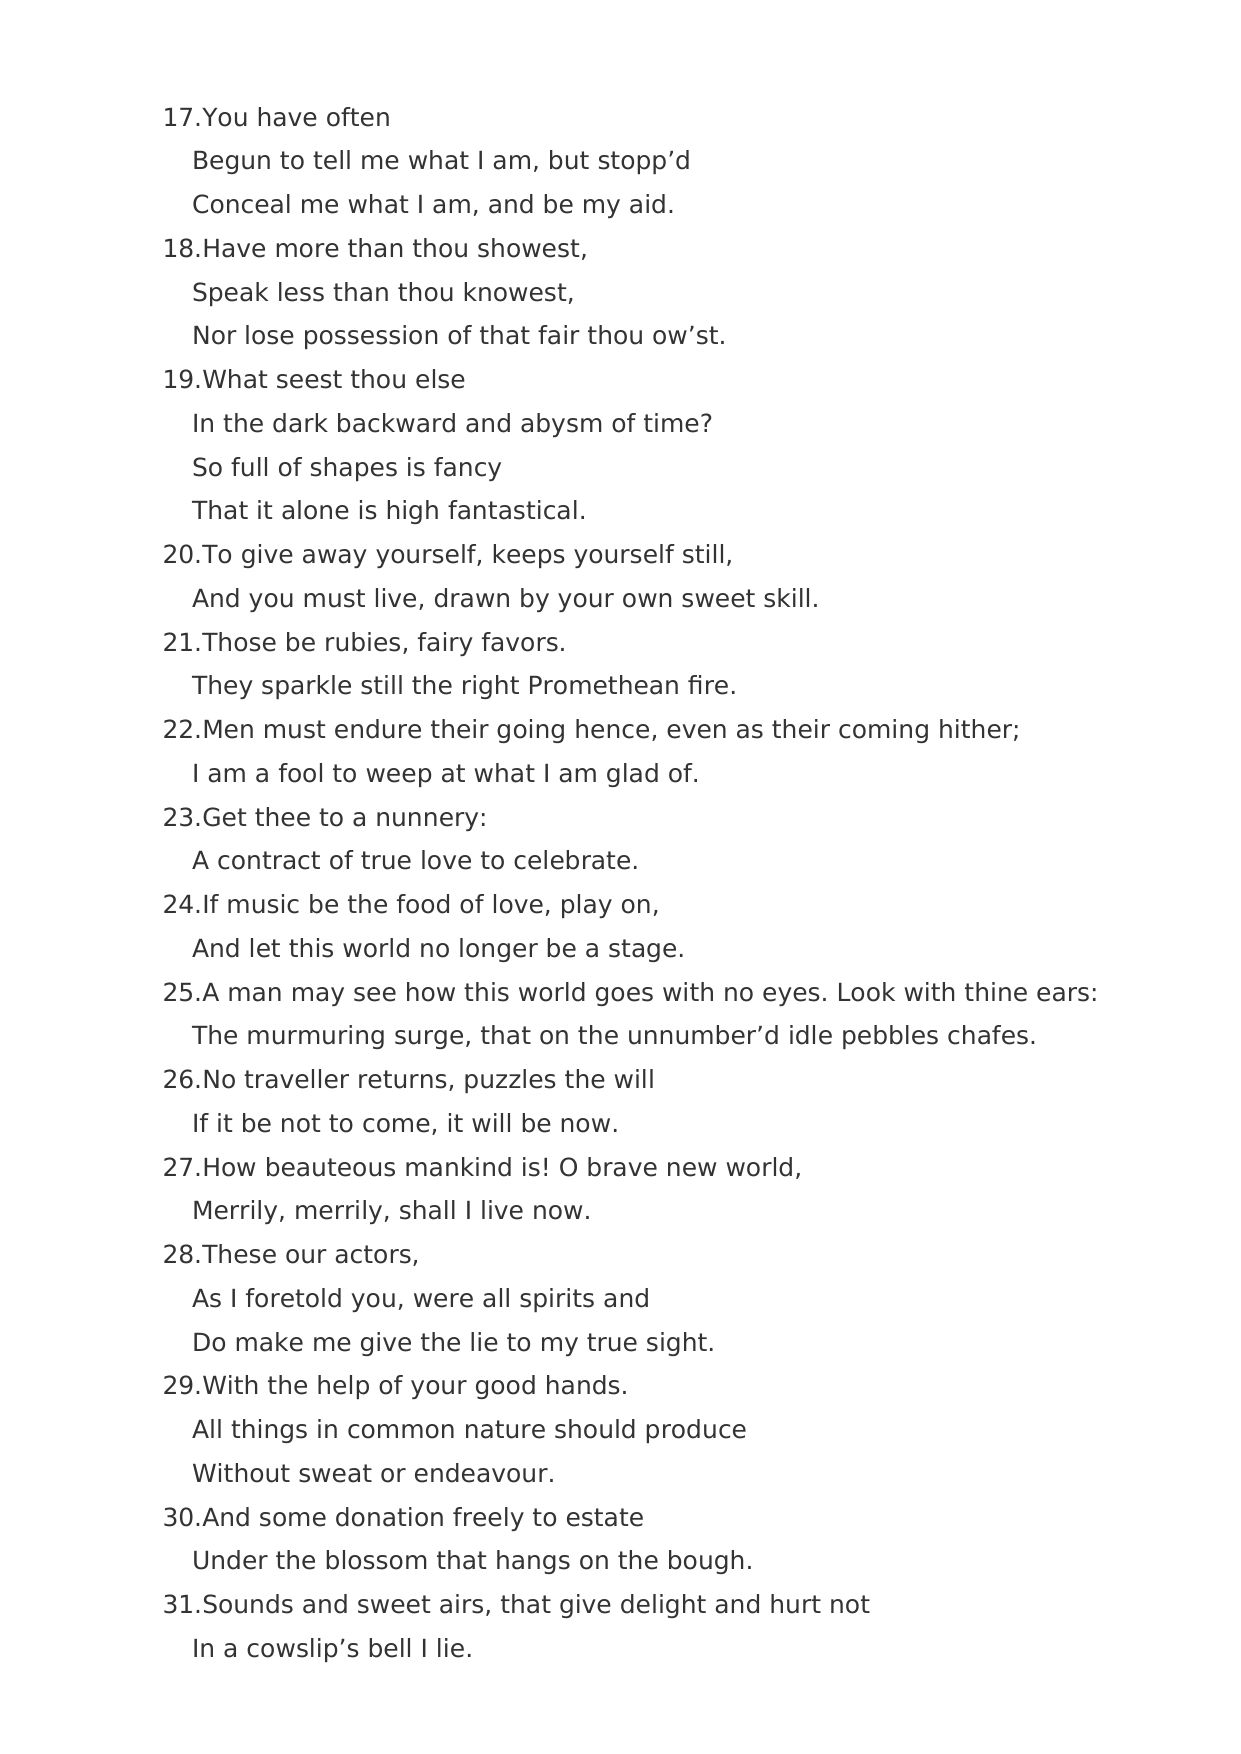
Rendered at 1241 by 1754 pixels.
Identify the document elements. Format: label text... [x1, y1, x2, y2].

list Under the blossom that hangs on the bough. [162, 1547, 1181, 1576]
list Men must endure their going hence, even as their coming hither; [162, 715, 1181, 744]
list No traveller returns, puzzles the will [162, 1065, 1181, 1094]
list You have often [162, 103, 1181, 132]
list Begun to tell me what I am, but stopp’d [162, 147, 1181, 176]
list To give away yourself, keeps yourself still, [162, 540, 1181, 569]
list I am a fool to weep at what I am glad of. [162, 759, 1181, 788]
list They sparkle still the right Promethean fire. [162, 672, 1181, 701]
list Do make me give the lie to my true sight. [162, 1328, 1181, 1357]
list In the dark backward and abysm of time? [162, 409, 1181, 438]
list As I foretold you, were all spirits and [162, 1284, 1181, 1313]
list If it be not to come, it will be now. [162, 1109, 1181, 1138]
list Without sweat or endeavour. [162, 1459, 1181, 1488]
list That it alone is high fantastical. [162, 497, 1181, 526]
list Merrily, merrily, shall I live now. [162, 1197, 1181, 1226]
list Those be rubies, fairy favors. [162, 628, 1181, 657]
list The murmuring surge, that on the unnumber’d idle pebbles chafes. [162, 1022, 1181, 1051]
list With the help of your good hands. [162, 1372, 1181, 1401]
list A man may see how this world goes with no eyes. Look with thine ears: [162, 978, 1181, 1007]
list If music be the food of love, play on, [162, 890, 1181, 919]
list A contract of true love to celebrate. [162, 847, 1181, 876]
list How beauteous mankind is! O brave new world, [162, 1153, 1181, 1182]
list What seest thou else [162, 365, 1181, 394]
list And let this world no longer be a stage. [162, 934, 1181, 963]
list These our actors, [162, 1240, 1181, 1269]
list In a cowslip’s bell I lie. [162, 1634, 1181, 1663]
list Speak less than thou knowest, [162, 278, 1181, 307]
list Sounds and sweet airs, that give delight and hurt not [162, 1590, 1181, 1619]
list And some donation freely to estate [162, 1503, 1181, 1532]
list Nor lose possession of that fair thou ow’st. [162, 322, 1181, 351]
list And you must live, drawn by your own sweet skill. [162, 584, 1181, 613]
list So full of shapes is fancy [162, 453, 1181, 482]
list All things in common nature should produce [162, 1415, 1181, 1444]
list Get thee to a nunnery: [162, 803, 1181, 832]
list Have more than thou showest, [162, 234, 1181, 263]
list Conceal me what I am, and be my aid. [162, 190, 1181, 219]
